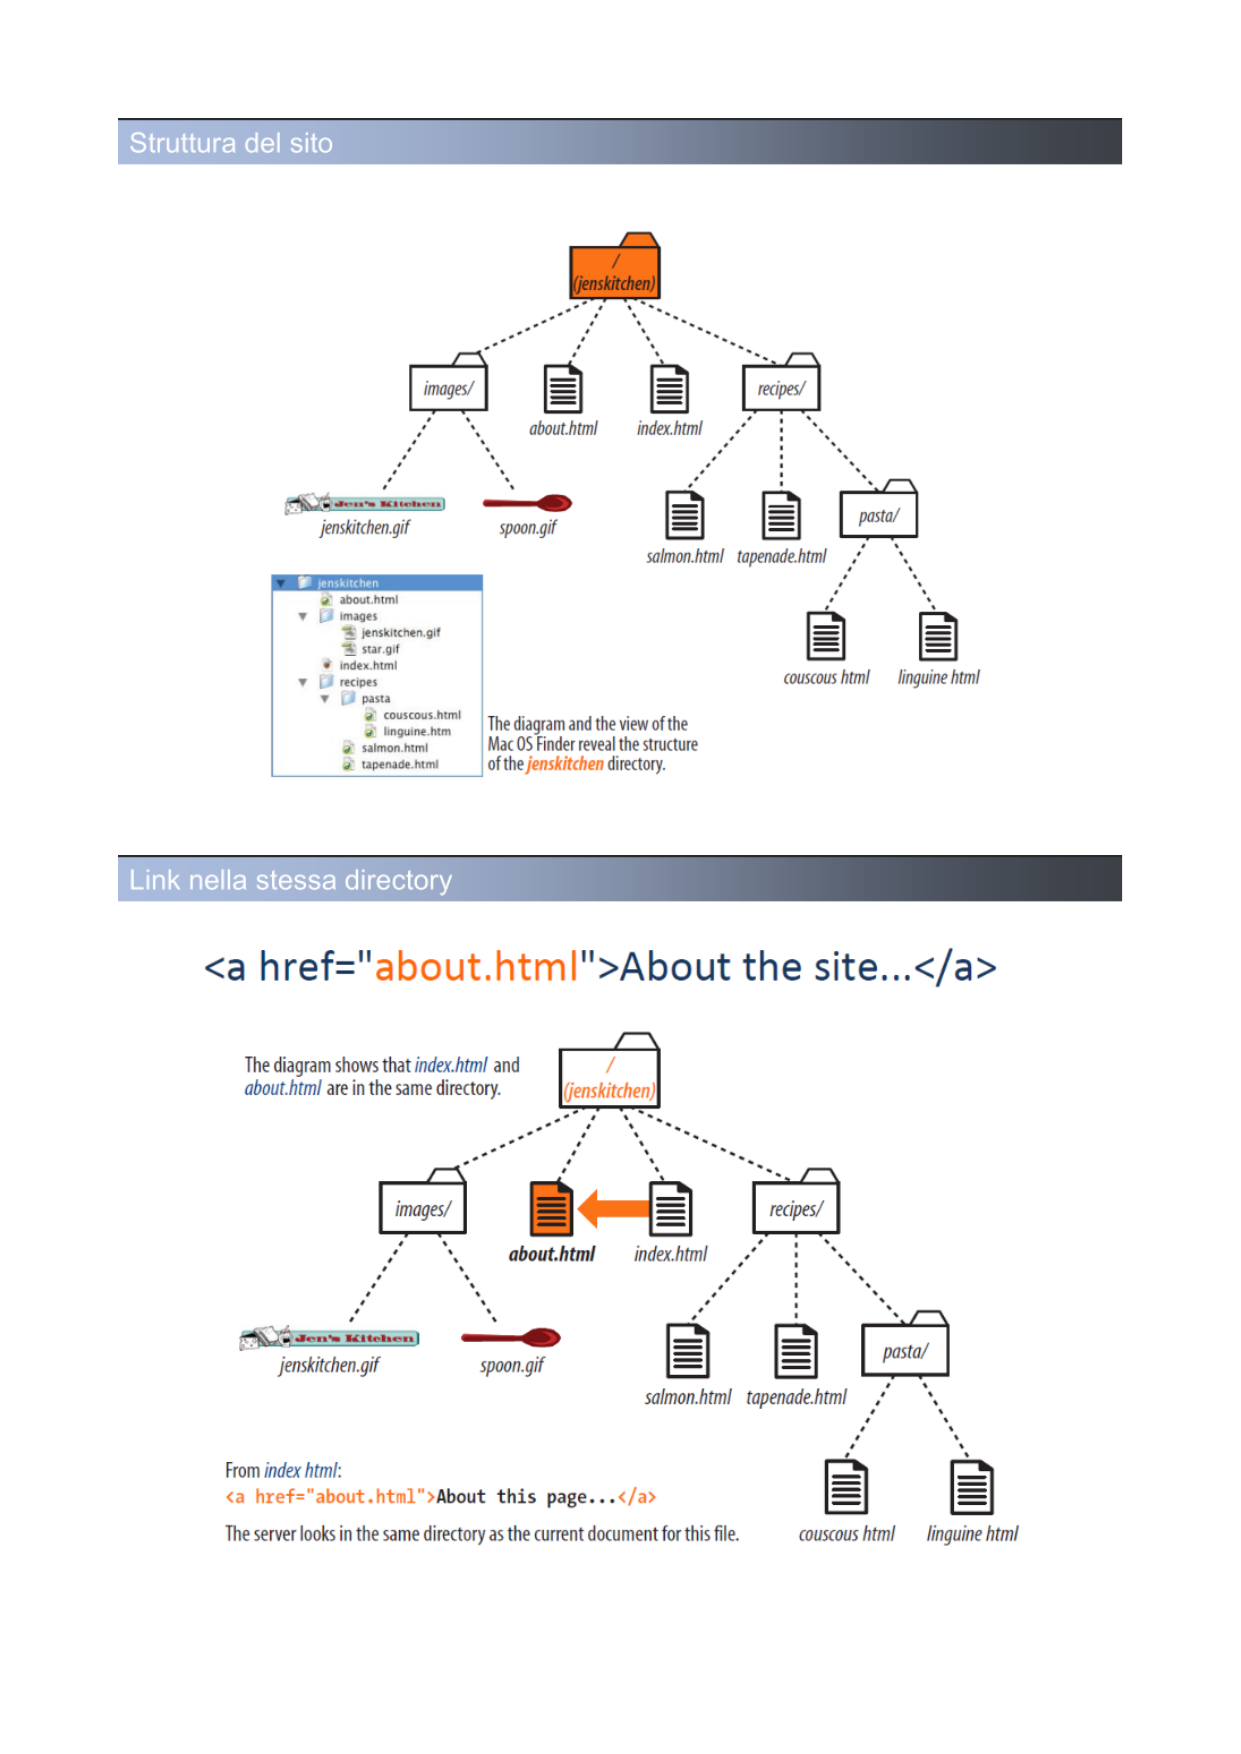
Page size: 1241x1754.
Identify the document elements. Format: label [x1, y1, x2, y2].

picture [118, 855, 1123, 1564]
picture [118, 118, 1123, 827]
